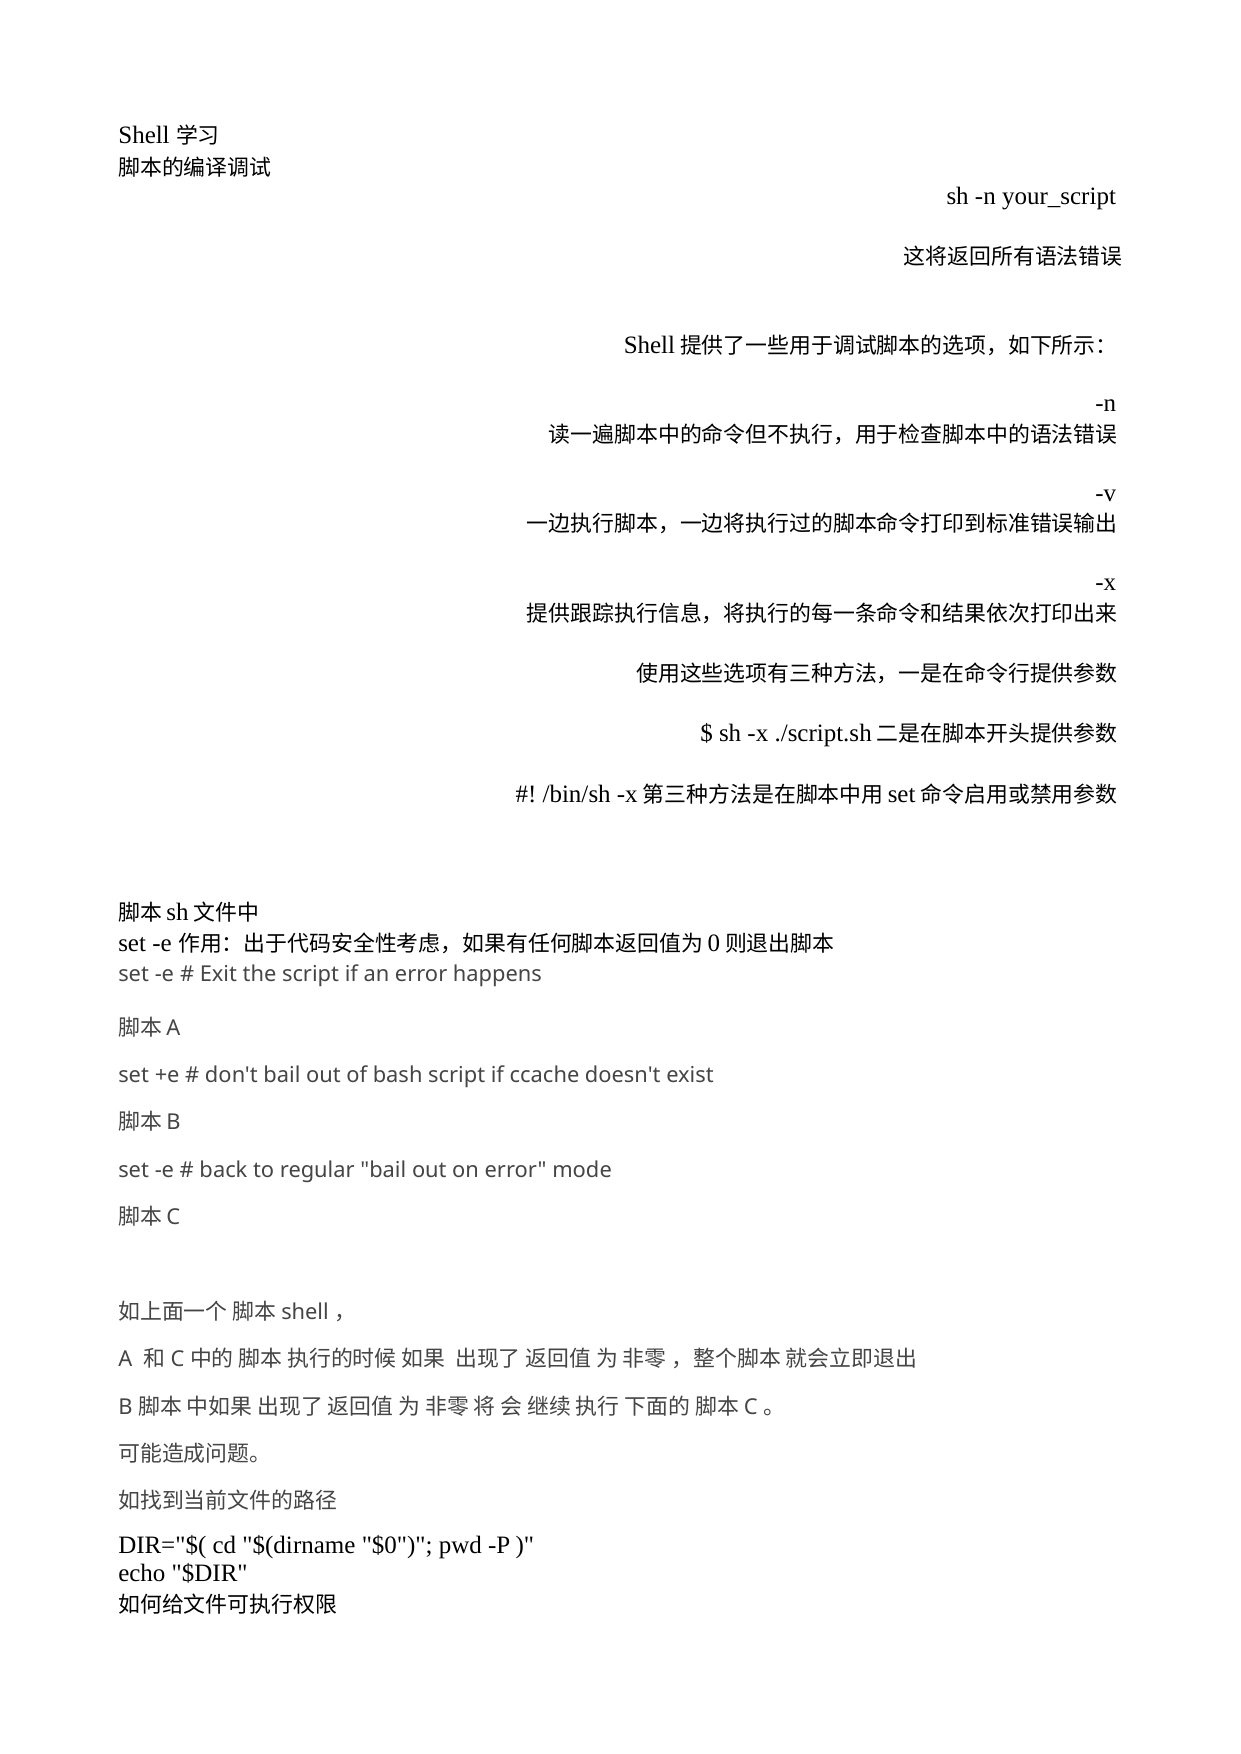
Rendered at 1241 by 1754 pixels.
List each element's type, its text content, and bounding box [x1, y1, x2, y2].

text Shell 学习 [118, 118, 1122, 150]
text 脚本C [118, 1198, 1122, 1231]
text sh -n your_script 这将返回所有语法错误 [118, 181, 1122, 271]
text A 和 C 中的 脚本 执行的时候 如果 出现了 返回值 为 非零 ，整个脚本 就会立即退出 [118, 1340, 1122, 1373]
text 如上面一个 脚本 shell ， [118, 1293, 1122, 1326]
text B 脚本 中如果 出现了 返回值 为 非零 将 会 继续 执行 下面的 脚本 C 。 [118, 1388, 1122, 1420]
text set -e # Exit the script if an error happens [118, 958, 1122, 988]
text 可能造成问题。 [118, 1435, 1122, 1468]
text DIR="$( cd "$(dirname "$0")"; pwd -P )" [118, 1530, 1122, 1558]
text set -e 作用：出于代码安全性考虑，如果有任何脚本返回值为0则退出脚本 [118, 926, 1122, 958]
text 脚本B [118, 1103, 1122, 1136]
text set -e # back to regular "bail out on error" mode [118, 1151, 1122, 1183]
text set +e # don't bail out of bash script if ccache doesn't exist [118, 1056, 1122, 1089]
text 脚本sh文件中 [118, 895, 1122, 926]
text 脚本A [118, 1008, 1122, 1041]
text 脚本的编译调试 [118, 150, 1122, 181]
text 如找到当前文件的路径 [118, 1482, 1122, 1515]
text Shell提供了一些用于调试脚本的选项，如下所示： -n 读一遍脚本中的命令但不执行，用于检查脚本中的语法错误 -v 一边执行脚本，一边将执行过的脚本命令打印到标准错误输出 -x 提供跟踪执行信息，将执行的每一条命令和结果依次打印出来 使用这些选项有三种方法，一是在命令行提供参数 $ sh -x ./script.sh二是在脚本开头提供参数 #! /bin/sh -x第三种方法是在脚本中用set命令启用或禁用参数 [118, 328, 1122, 808]
text echo "$DIR" [118, 1558, 1122, 1587]
text 如何给文件可执行权限 [118, 1587, 1122, 1619]
